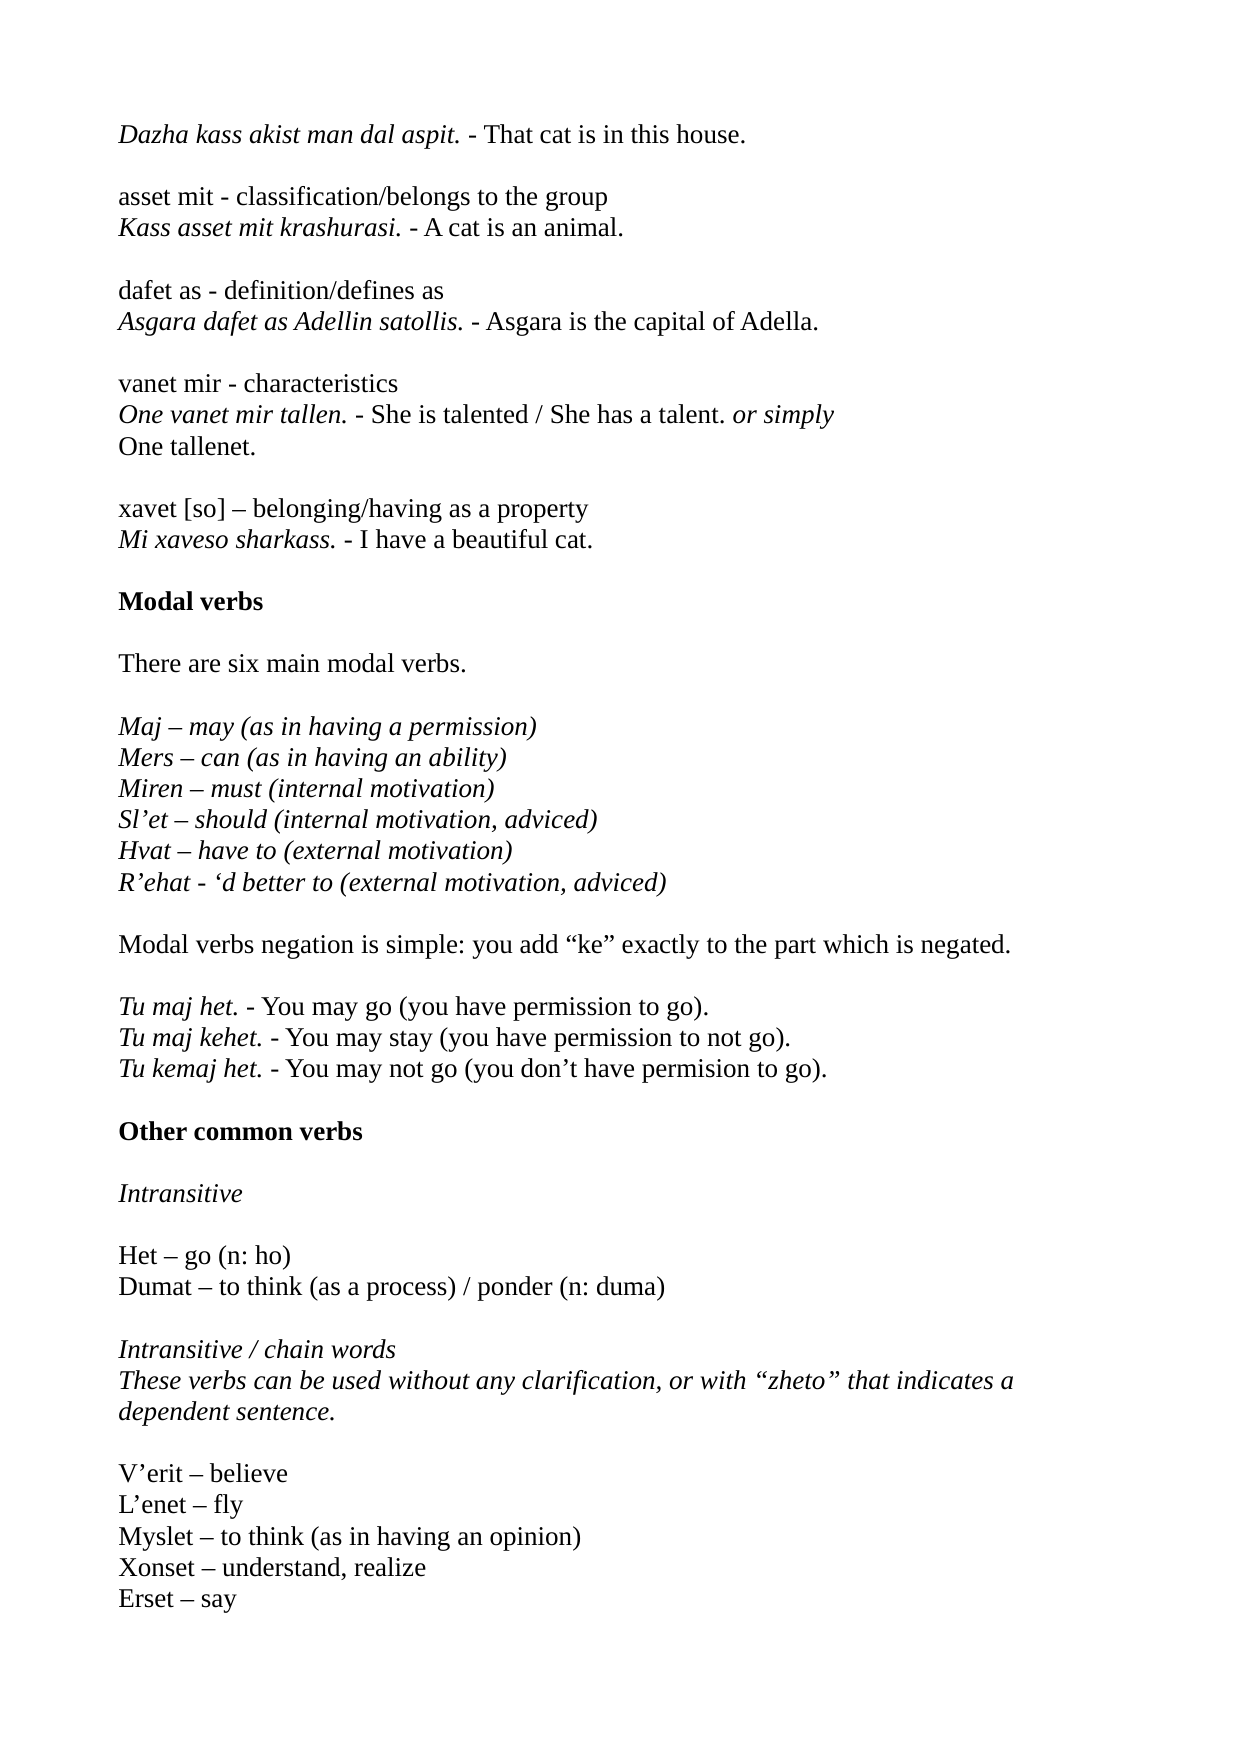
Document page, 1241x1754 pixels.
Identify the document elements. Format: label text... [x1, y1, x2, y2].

text Tu kemaj het. - You may not go (you don’t have permision to go). [118, 1052, 1122, 1084]
text Intransitive [118, 1177, 1122, 1208]
text Modal verbs negation is simple: you add “ke” exactly to the part which is negated. [118, 928, 1122, 959]
text Dazha kass akist man dal aspit. - That cat is in this house. [118, 118, 1122, 149]
text Intransitive / chain words [118, 1333, 1122, 1364]
text Miren – must (internal motivation) [118, 772, 1122, 803]
text Dumat – to think (as a process) / ponder (n: duma) [118, 1271, 1122, 1302]
text Kass asset mit krashurasi. - A cat is an animal. [118, 212, 1122, 243]
text There are six main modal verbs. [118, 648, 1122, 679]
text R’ehat - ‘d better to (external motivation, adviced) [118, 866, 1122, 897]
text Het – go (n: ho) [118, 1239, 1122, 1271]
text dafet as - definition/defines as [118, 274, 1122, 305]
text Maj – may (as in having a permission) [118, 710, 1122, 741]
text vanet mir - characteristics [118, 367, 1122, 398]
text asset mit - classification/belongs to the group [118, 180, 1122, 212]
text xavet [so] – belonging/having as a property [118, 492, 1122, 523]
text One tallenet. [118, 429, 1122, 461]
text Mers – can (as in having an ability) [118, 741, 1122, 772]
text Sl’et – should (internal motivation, adviced) [118, 803, 1122, 834]
text Modal verbs [118, 585, 1122, 616]
text Mi xaveso sharkass. - I have a beautiful cat. [118, 523, 1122, 554]
text Tu maj kehet. - You may stay (you have permission to not go). [118, 1021, 1122, 1052]
text Erset – say [118, 1582, 1122, 1613]
text Hvat – have to (external motivation) [118, 834, 1122, 866]
text Asgara dafet as Adellin satollis. - Asgara is the capital of Adella. [118, 305, 1122, 336]
text Myslet – to think (as in having an opinion) [118, 1520, 1122, 1551]
text These verbs can be used without any clarification, or with “zheto” that indicates a dependent sentence. [118, 1364, 1122, 1426]
text Other common verbs [118, 1115, 1122, 1146]
text One vanet mir tallen. - She is talented / She has a talent. or simply [118, 398, 1122, 429]
text Xonset – understand, realize [118, 1551, 1122, 1582]
text V’erit – believe [118, 1457, 1122, 1488]
text L’enet – fly [118, 1488, 1122, 1520]
text Tu maj het. - You may go (you have permission to go). [118, 990, 1122, 1021]
